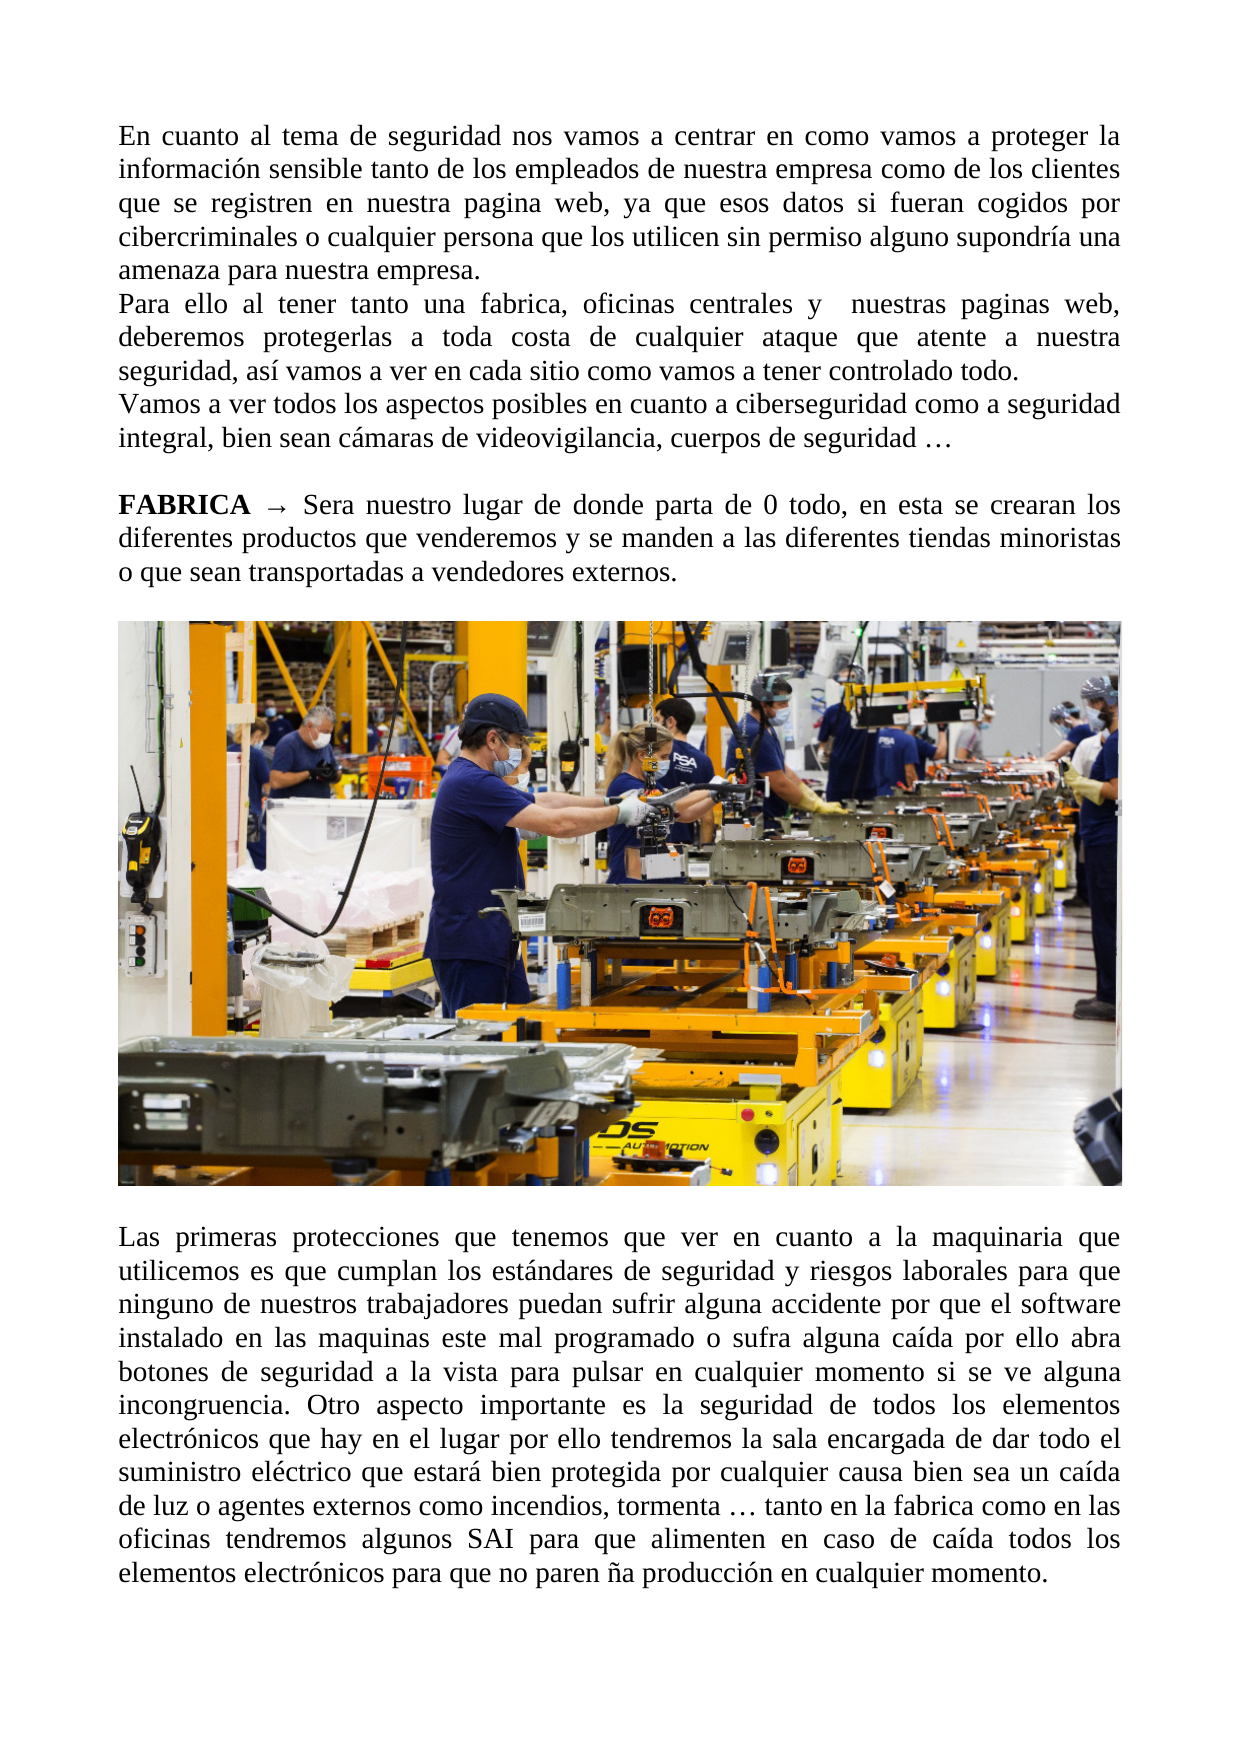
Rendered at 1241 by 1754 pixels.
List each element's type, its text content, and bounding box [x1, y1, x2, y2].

text En cuanto al tema de seguridad nos vamos a centrar en como vamos a proteger la información sensible tanto de los empleados de nuestra empresa como de los clientes que se registren en nuestra pagina web, ya que esos datos si fueran cogidos por cibercriminales o cualquier persona que los utilicen sin permiso alguno supondría una amenaza para nuestra empresa. [118, 118, 1122, 286]
text Vamos a ver todos los aspectos posibles en cuanto a ciberseguridad como a seguridad integral, bien sean cámaras de videovigilancia, cuerpos de seguridad … [118, 386, 1122, 453]
text Las primeras protecciones que tenemos que ver en cuanto a la maquinaria que utilicemos es que cumplan los estándares de seguridad y riesgos laborales para que ninguno de nuestros trabajadores puedan sufrir alguna accidente por que el software instalado en las maquinas este mal programado o sufra alguna caída por ello abra botones de seguridad a la vista para pulsar en cualquier momento si se ve alguna incongruencia. Otro aspecto importante es la seguridad de todos los elementos electrónicos que hay en el lugar por ello tendremos la sala encargada de dar todo el suministro eléctrico que estará bien protegida por cualquier causa bien sea un caída de luz o agentes externos como incendios, tormenta … tanto en la fabrica como en las oficinas tendremos algunos SAI para que alimenten en caso de caída todos los elementos electrónicos para que no paren ña producción en cualquier momento. [118, 1219, 1122, 1588]
text FABRICA → Sera nuestro lugar de donde parta de 0 todo, en esta se crearan los diferentes productos que venderemos y se manden a las diferentes tiendas minoristas o que sean transportadas a vendedores externos. [118, 487, 1122, 588]
text Para ello al tener tanto una fabrica, oficinas centrales y nuestras paginas web, deberemos protegerlas a toda costa de cualquier ataque que atente a nuestra seguridad, así vamos a ver en cada sitio como vamos a tener controlado todo. [118, 286, 1122, 386]
picture [118, 621, 1123, 1186]
